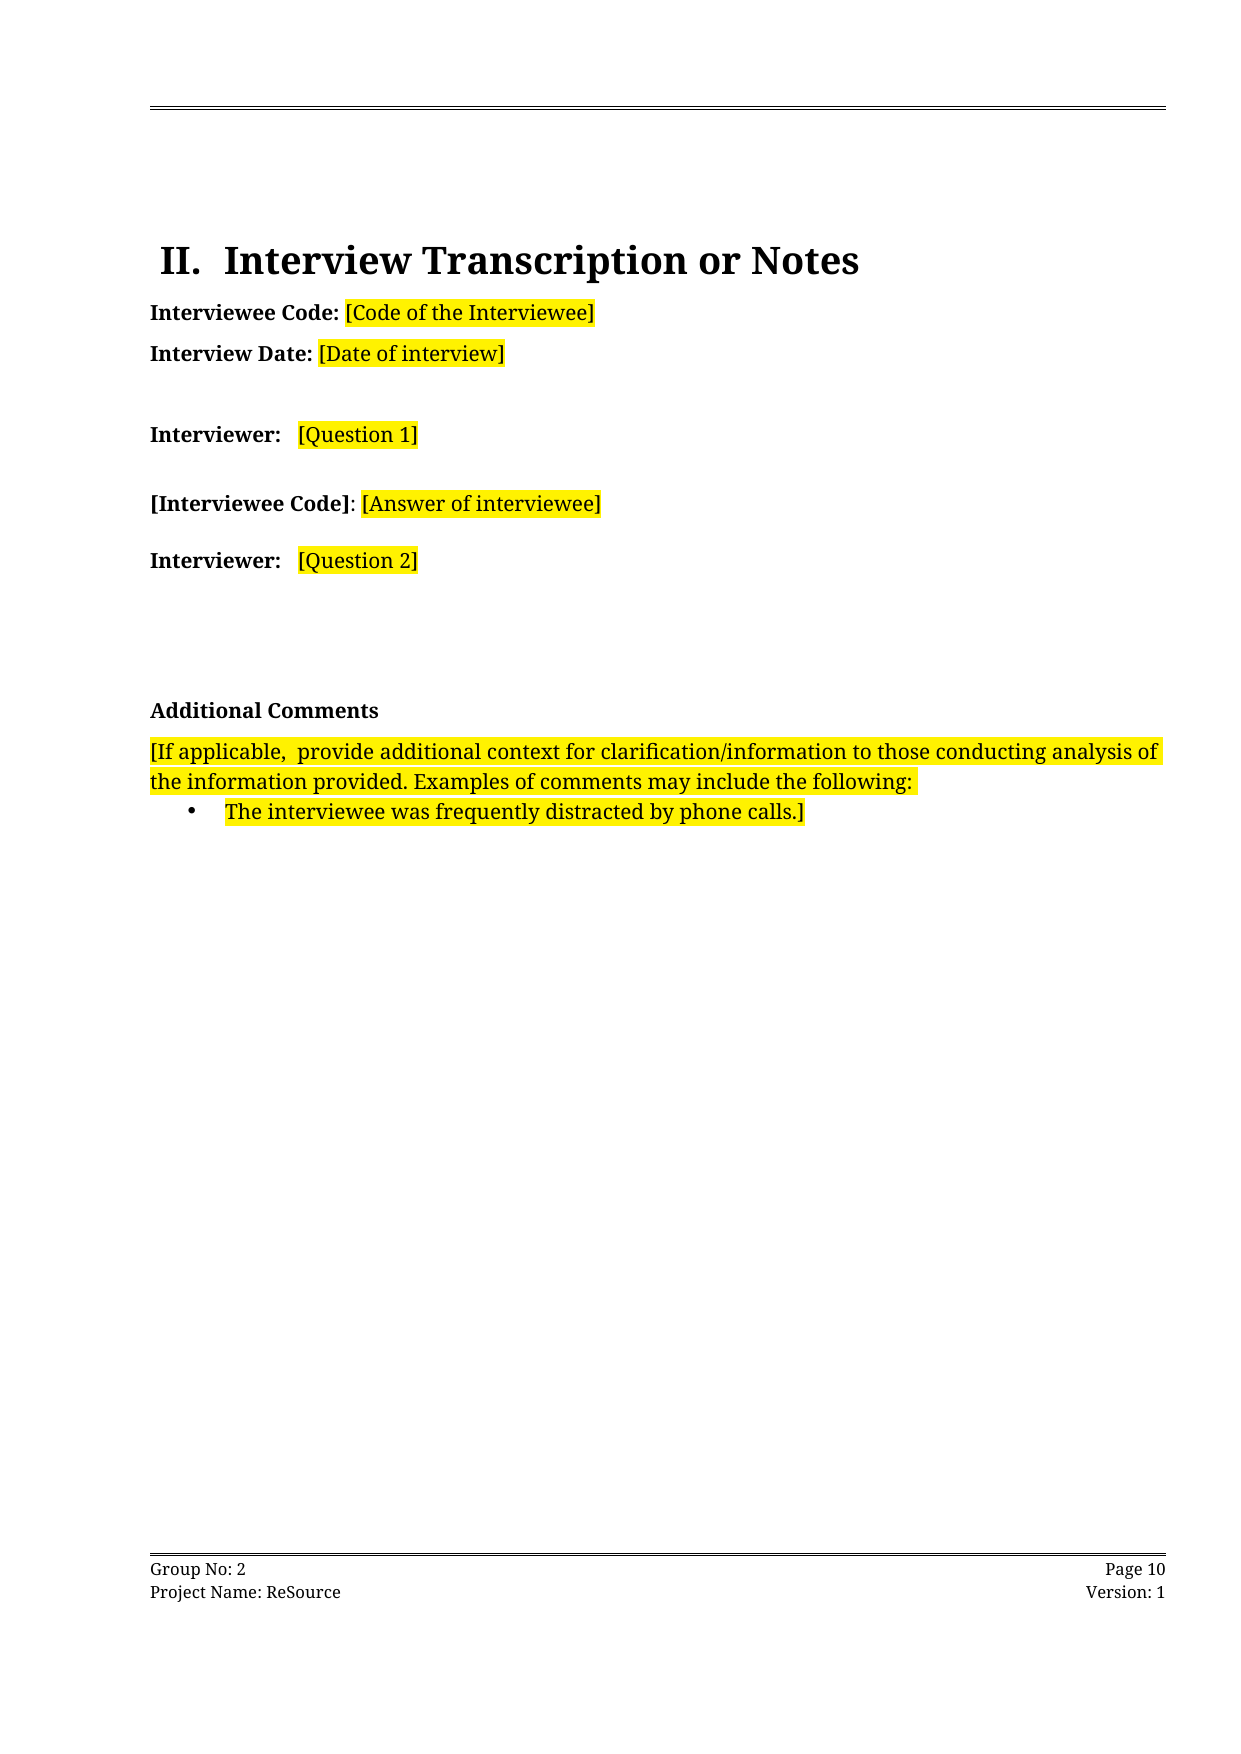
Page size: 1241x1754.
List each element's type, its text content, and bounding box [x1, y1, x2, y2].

text Interviewer: [Question 2] [150, 546, 1166, 574]
text [Interviewee Code]: [Answer of interviewee] [150, 489, 1166, 518]
list The interviewee was frequently distracted by phone calls.] [187, 797, 1166, 826]
text Interview Date: [Date of interview] [150, 339, 1166, 367]
text [If applicable, provide additional context for clarification/information to those conducting analysis of the information provided. Examples of comments may include the following: [150, 737, 1166, 795]
subtitle Interview Transcription or Notes [150, 234, 1166, 286]
text Additional Comments [150, 696, 1166, 724]
text Interviewee Code: [Code of the Interviewee] [150, 298, 1166, 327]
text Interviewer: [Question 1] [150, 421, 1166, 449]
